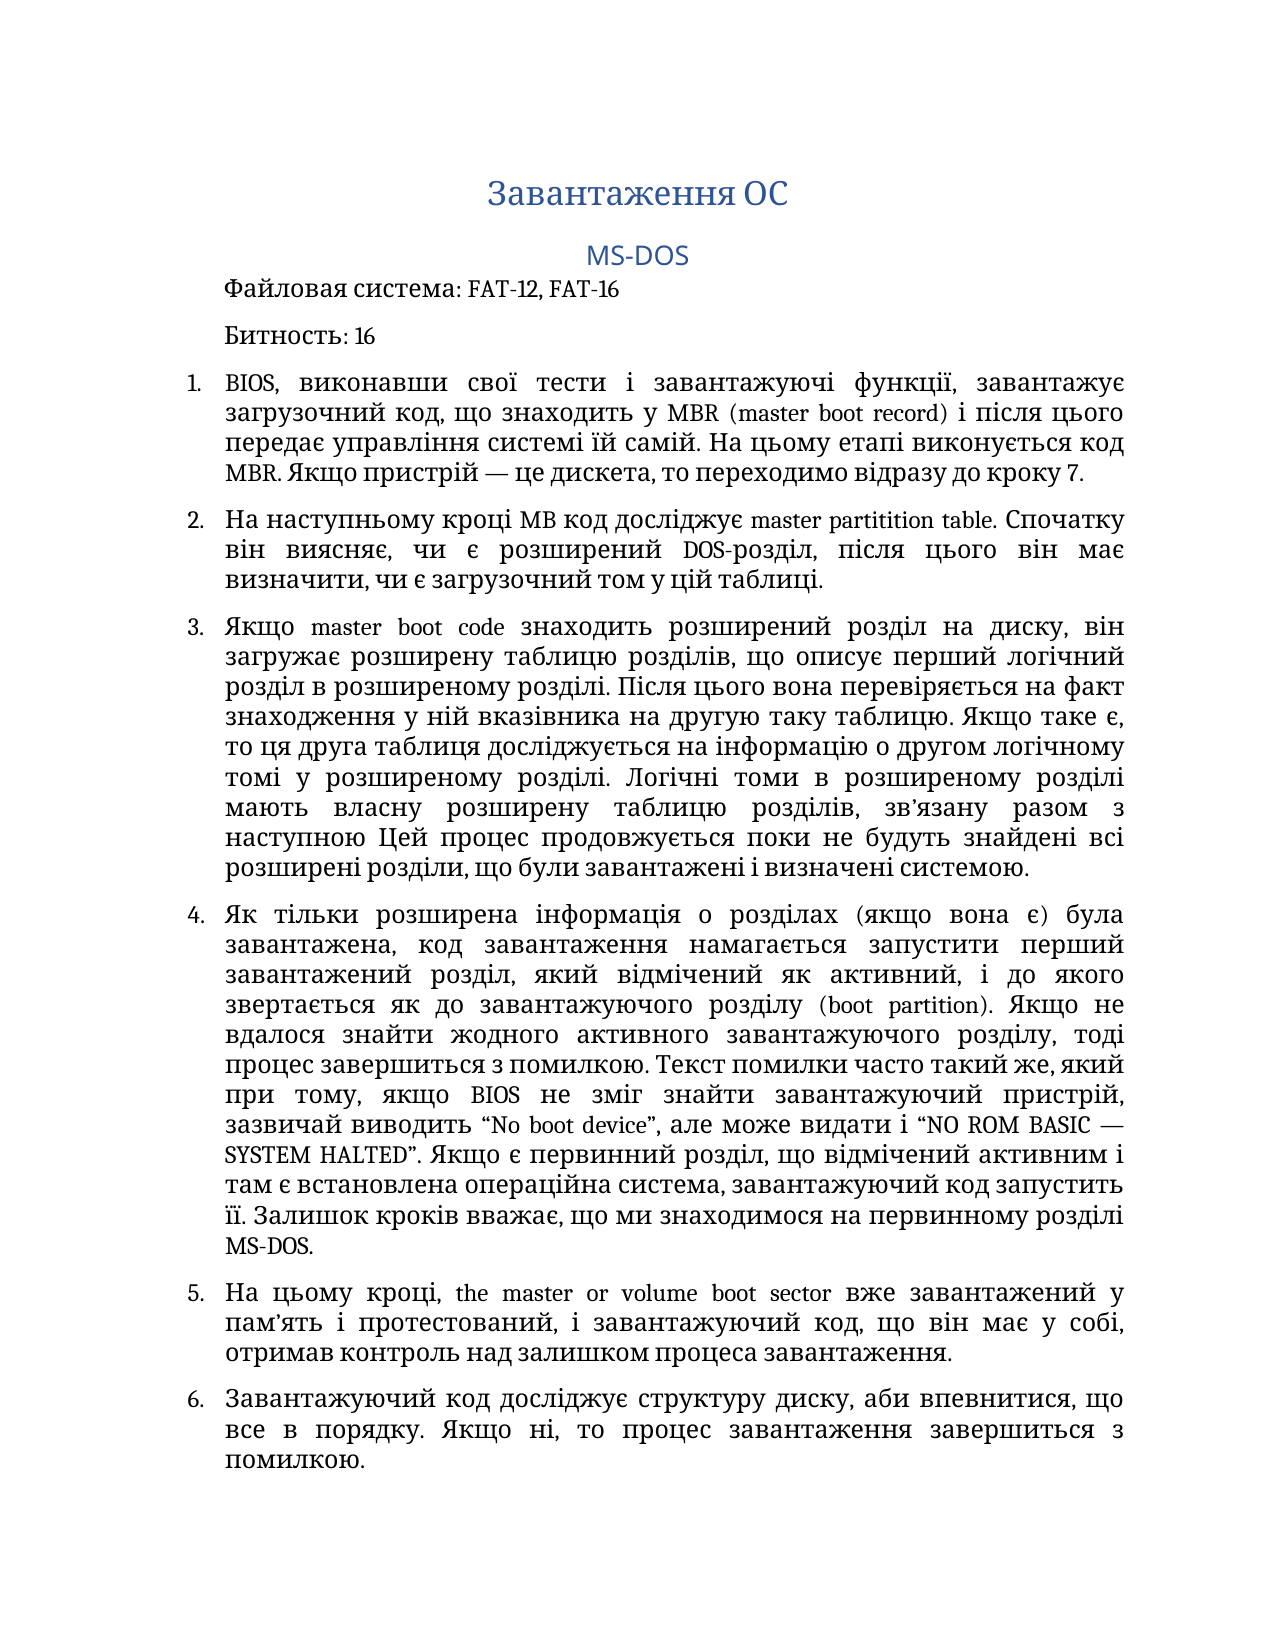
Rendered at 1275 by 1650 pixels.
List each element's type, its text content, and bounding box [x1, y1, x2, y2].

list BIOS, виконавши свої тести і завантажуючі функції, завантажує загрузочний код, що знаходить у MBR (master boot record) і після цього передає управління системі їй самій. На цьому етапі виконується код MBR. Якщо пристрій — це дискета, то переходимо відразу до кроку 7. [187, 369, 1125, 488]
subtitle Завантаження ОС [150, 175, 1125, 213]
text Файловая система: FAT-12, FAT-16 [150, 275, 1125, 304]
text Битность: 16 [150, 322, 1125, 351]
list Як тільки розширена інформація о розділах (якщо вона є) була завантажена, код завантаження намагається запустити перший завантажений розділ, який відмічений як активний, і до якого звертається як до завантажуючого розділу (boot partition). Якщо не вдалося знайти жодного активного завантажуючого розділу, тоді процес завершиться з помилкою. Текст помилки часто такий же, який при тому, якщо BIOS не зміг знайти завантажуючий пристрій, зазвичай виводить “No boot device”, але може видати і “NO ROM BASIC — SYSTEM HALTED”. Якщо є первинний розділ, що відмічений активним і там є встановлена операційна система, завантажуючий код запустить її. Залишок кроків вважає, що ми знаходимося на первинному розділі MS-DOS. [187, 901, 1125, 1260]
list На наступньому кроці MB код досліджує master partitition table. Спочатку він виясняє, чи є розширений DOS-розділ, після цього він має визначити, чи є загрузочний том у цій таблиці. [187, 506, 1125, 595]
list На цьому кроці, the master or volume boot sector вже завантажений у пам’ять і протестований, і завантажуючий код, що він має у собі, отримав контроль над залишком процеса завантаження. [187, 1278, 1125, 1367]
list Якщо master boot code знаходить розширений розділ на диску, він загружає розширену таблицю розділів, що описує перший логічний розділ в розширеному розділі. Після цього вона перевіряється на факт знаходження у ній вказівника на другую таку таблицю. Якщо таке є, то ця друга таблиця досліджується на інформацію о другом логічному томі у розширеному розділі. Логічні томи в розширеному розділі мають власну розширену таблицю розділів, зв’язану разом з наступною Цей процес продовжується поки не будуть знайдені всі розширені розділи, що були завантажені і визначені системою. [187, 613, 1125, 882]
subtitle MS-DOS [150, 237, 1125, 273]
list Завантажуючий код досліджує структуру диску, аби впевнитися, що все в порядку. Якщо ні, то процес завантаження завершиться з помилкою. [187, 1385, 1125, 1474]
